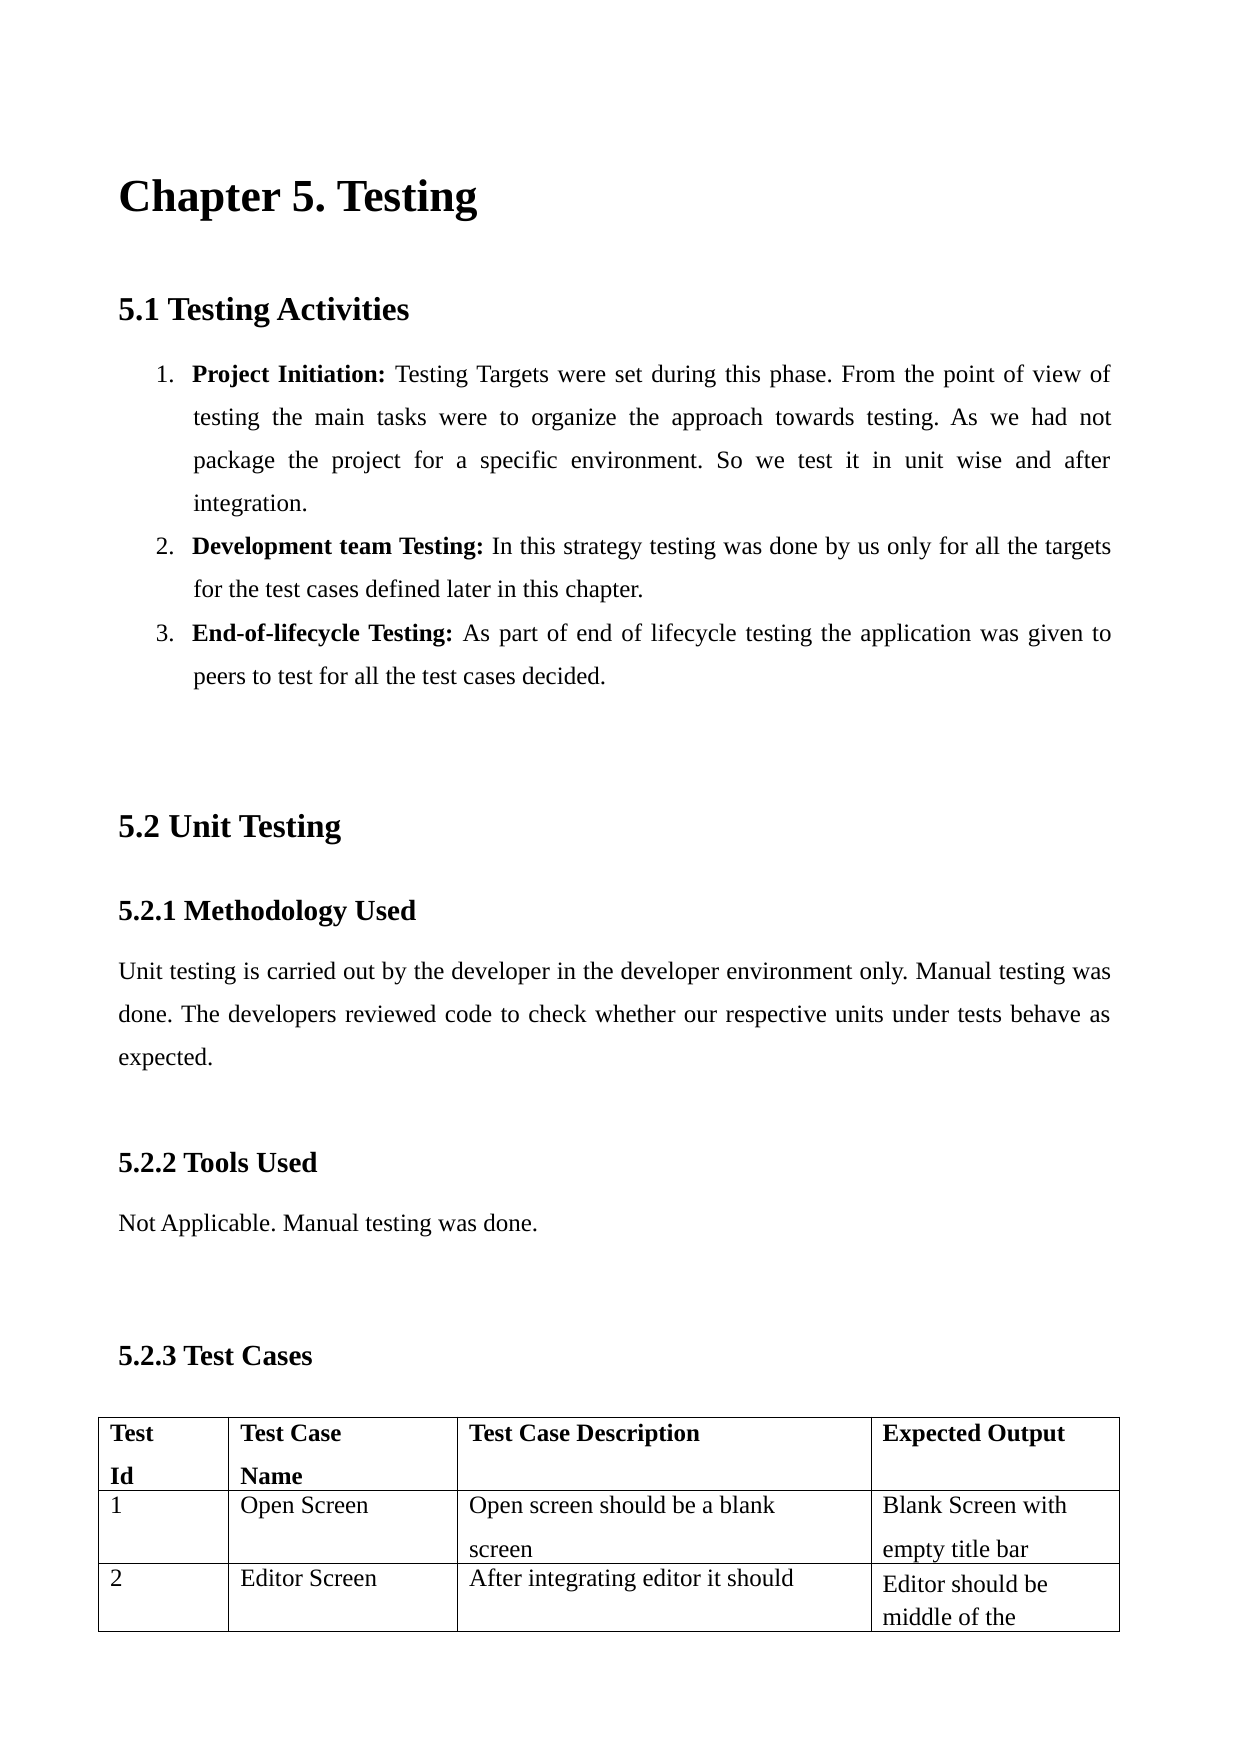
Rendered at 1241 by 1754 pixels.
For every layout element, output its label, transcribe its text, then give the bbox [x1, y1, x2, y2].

list Project Initiation: Testing Targets were set during this phase. From the point of view of testing the main tasks were to organize the approach towards testing. As we had not package the project for a specific environment. So we test it in unit wise and after integration. [156, 359, 1112, 517]
text 5.2.3 Test Cases [118, 1338, 1084, 1371]
table_header Test Case Name [229, 1418, 457, 1489]
table_cell Editor Screen [229, 1564, 457, 1631]
subtitle 5.1 Testing Activities [118, 289, 1122, 327]
table_cell Open screen should be a blank screen [458, 1491, 871, 1562]
table_header Test Id [99, 1418, 228, 1489]
table_header Test Case Description [458, 1418, 871, 1489]
table_cell 1 [99, 1491, 228, 1562]
table_cell Blank Screen with empty title bar [872, 1491, 1119, 1562]
list End-of-lifecycle Testing: As part of end of lifecycle testing the application was given to peers to test for all the test cases decided. [156, 618, 1112, 689]
list Development team Testing: In this strategy testing was done by us only for all the targets for the test cases defined later in this chapter. [156, 531, 1112, 603]
subtitle 5.2 Unit Testing [118, 807, 1122, 845]
subtitle Chapter 5. Testing [118, 168, 1122, 221]
text Not Applicable. Manual testing was done. [118, 1208, 1084, 1237]
table_header Expected Output [872, 1418, 1119, 1489]
table_cell Editor should be middle of the [872, 1564, 1119, 1631]
subtitle 5.2.1 Methodology Used [118, 893, 1122, 927]
table_cell Open Screen [229, 1491, 457, 1562]
subtitle 5.2.2 Tools Used [118, 1145, 1122, 1179]
text Unit testing is carried out by the developer in the developer environment only. Manual testing was done. The developers reviewed code to check whether our respective units under tests behave as expected. [118, 956, 1112, 1071]
table_cell After integrating editor it should [458, 1564, 871, 1631]
table_cell 2 [99, 1564, 228, 1631]
